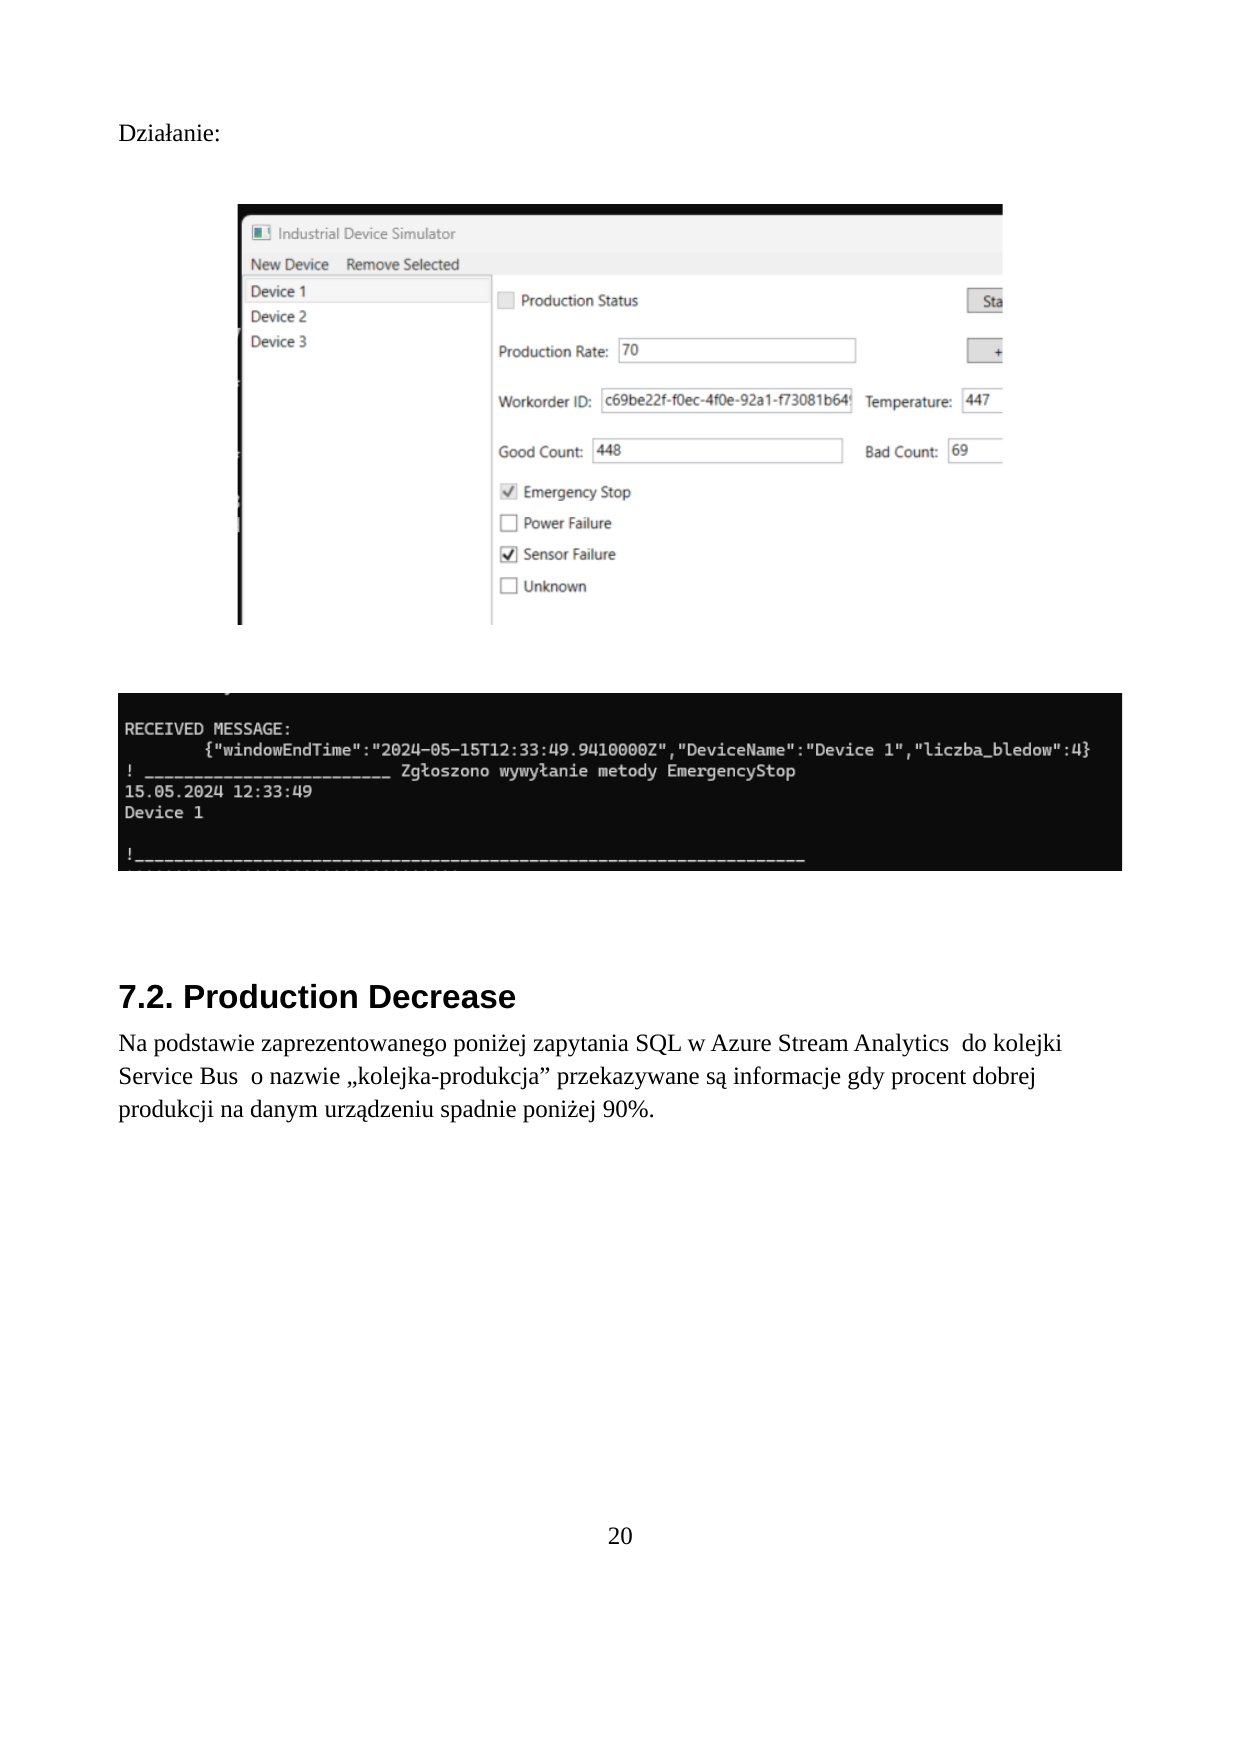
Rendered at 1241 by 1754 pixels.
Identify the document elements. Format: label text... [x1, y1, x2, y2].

picture [118, 693, 1123, 871]
text Działanie: [118, 118, 1122, 147]
picture [237, 204, 1003, 625]
subtitle 7.2. Production Decrease [118, 977, 1122, 1016]
text Na podstawie zaprezentowanego poniżej zapytania SQL w Azure Stream Analytics do kolejki Service Bus o nazwie „kolejka-produkcja” przekazywane są informacje gdy procent dobrej produkcji na danym urządzeniu spadnie poniżej 90%. [118, 1028, 1122, 1123]
